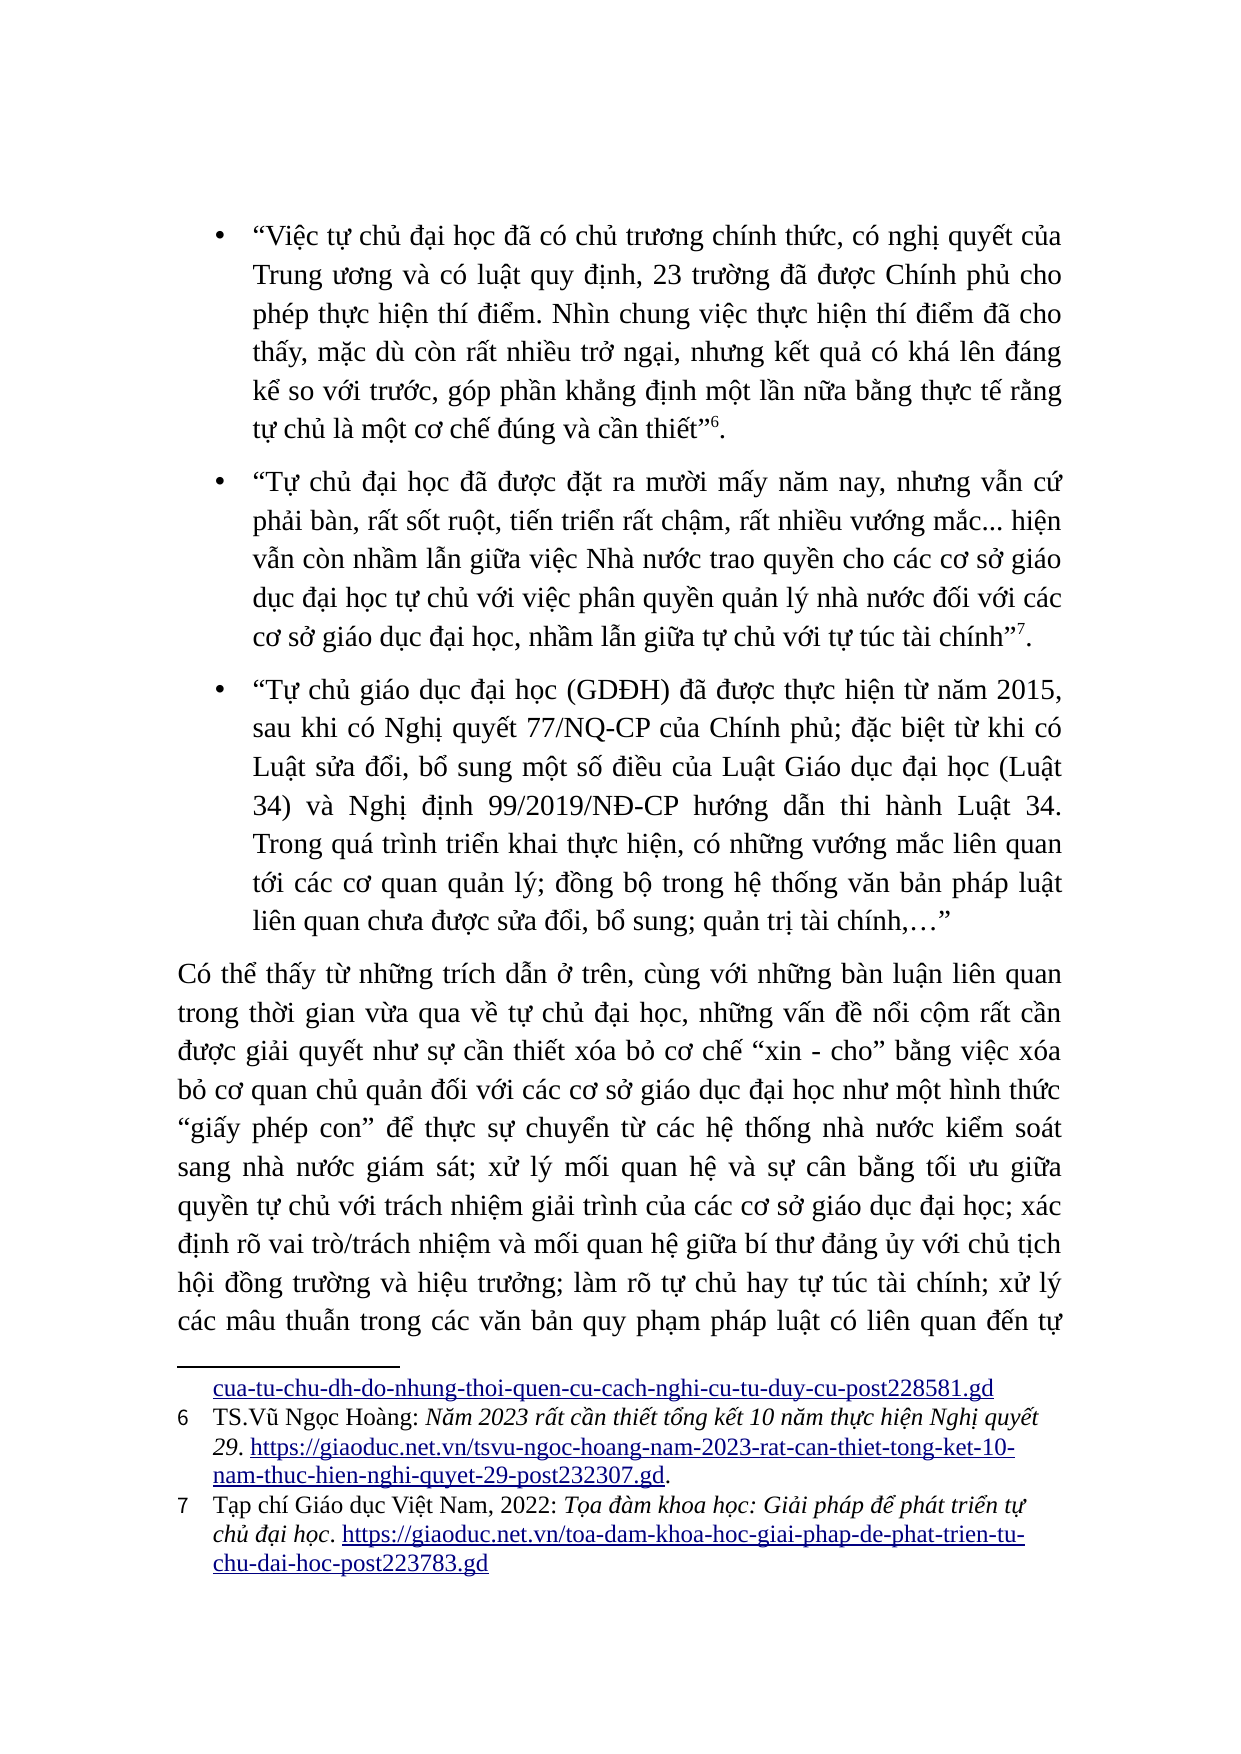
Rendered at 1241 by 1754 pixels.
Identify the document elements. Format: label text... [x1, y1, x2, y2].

list Tạp chí Giáo dục Việt Nam, 2022: Tọa đàm khoa học: Giải pháp để phát triển tự chủ đại học. https://giaoduc.net.vn/toa-dam-khoa-hoc-giai-phap-de-phat-trien-tu-chu-dai-hoc-post223783.gd [177, 1489, 1063, 1577]
list “Tự chủ đại học đã được đặt ra mười mấy năm nay, nhưng vẫn cứ phải bàn, rất sốt ruột, tiến triển rất chậm, rất nhiều vướng mắc... hiện vẫn còn nhầm lẫn giữa việc Nhà nước trao quyền cho các cơ sở giáo dục đại học tự chủ với việc phân quyền quản lý nhà nước đối với các cơ sở giáo dục đại học, nhầm lẫn giữa tự chủ với tự túc tài chính”. [215, 464, 1063, 652]
list cua-tu-chu-dh-do-nhung-thoi-quen-cu-cach-nghi-cu-tu-duy-cu-post228581.gd [177, 1373, 1063, 1401]
text Có thể thấy từ những trích dẫn ở trên, cùng với những bàn luận liên quan trong thời gian vừa qua về tự chủ đại học, những vấn đề nổi cộm rất cần được giải quyết như sự cần thiết xóa bỏ cơ chế “xin - cho” bằng việc xóa bỏ cơ quan chủ quản đối với các cơ sở giáo dục đại học như một hình thức “giấy phép con” để thực sự chuyển từ các hệ thống nhà nước kiểm soát sang nhà nước giám sát; xử lý mối quan hệ và sự cân bằng tối ưu giữa quyền tự chủ với trách nhiệm giải trình của các cơ sở giáo dục đại học; xác định rõ vai trò/trách nhiệm và mối quan hệ giữa bí thư đảng ủy với chủ tịch hội đồng trường và hiệu trưởng; làm rõ tự chủ hay tự túc tài chính; xử lý các mâu thuẫn trong các văn bản quy phạm pháp luật có liên quan đến tự [177, 956, 1063, 1337]
list “Tự chủ giáo dục đại học (GDĐH) đã được thực hiện từ năm 2015, sau khi có Nghị quyết 77/NQ-CP của Chính phủ; đặc biệt từ khi có Luật sửa đổi, bổ sung một số điều của Luật Giáo dục đại học (Luật 34) và Nghị định 99/2019/NĐ-CP hướng dẫn thi hành Luật 34. Trong quá trình triển khai thực hiện, có những vướng mắc liên quan tới các cơ quan quản lý; đồng bộ trong hệ thống văn bản pháp luật liên quan chưa được sửa đổi, bổ sung; quản trị tài chính,…” [215, 672, 1063, 937]
list TS.Vũ Ngọc Hoàng: Năm 2023 rất cần thiết tổng kết 10 năm thực hiện Nghị quyết 29. https://giaoduc.net.vn/tsvu-ngoc-hoang-nam-2023-rat-can-thiet-tong-ket-10-nam-thuc-hien-nghi-quyet-29-post232307.gd. [177, 1401, 1063, 1489]
list “Việc tự chủ đại học đã có chủ trương chính thức, có nghị quyết của Trung ương và có luật quy định, 23 trường đã được Chính phủ cho phép thực hiện thí điểm. Nhìn chung việc thực hiện thí điểm đã cho thấy, mặc dù còn rất nhiều trở ngại, nhưng kết quả có khá lên đáng kể so với trước, góp phần khẳng định một lần nữa bằng thực tế rằng tự chủ là một cơ chế đúng và cần thiết”. [215, 218, 1063, 445]
